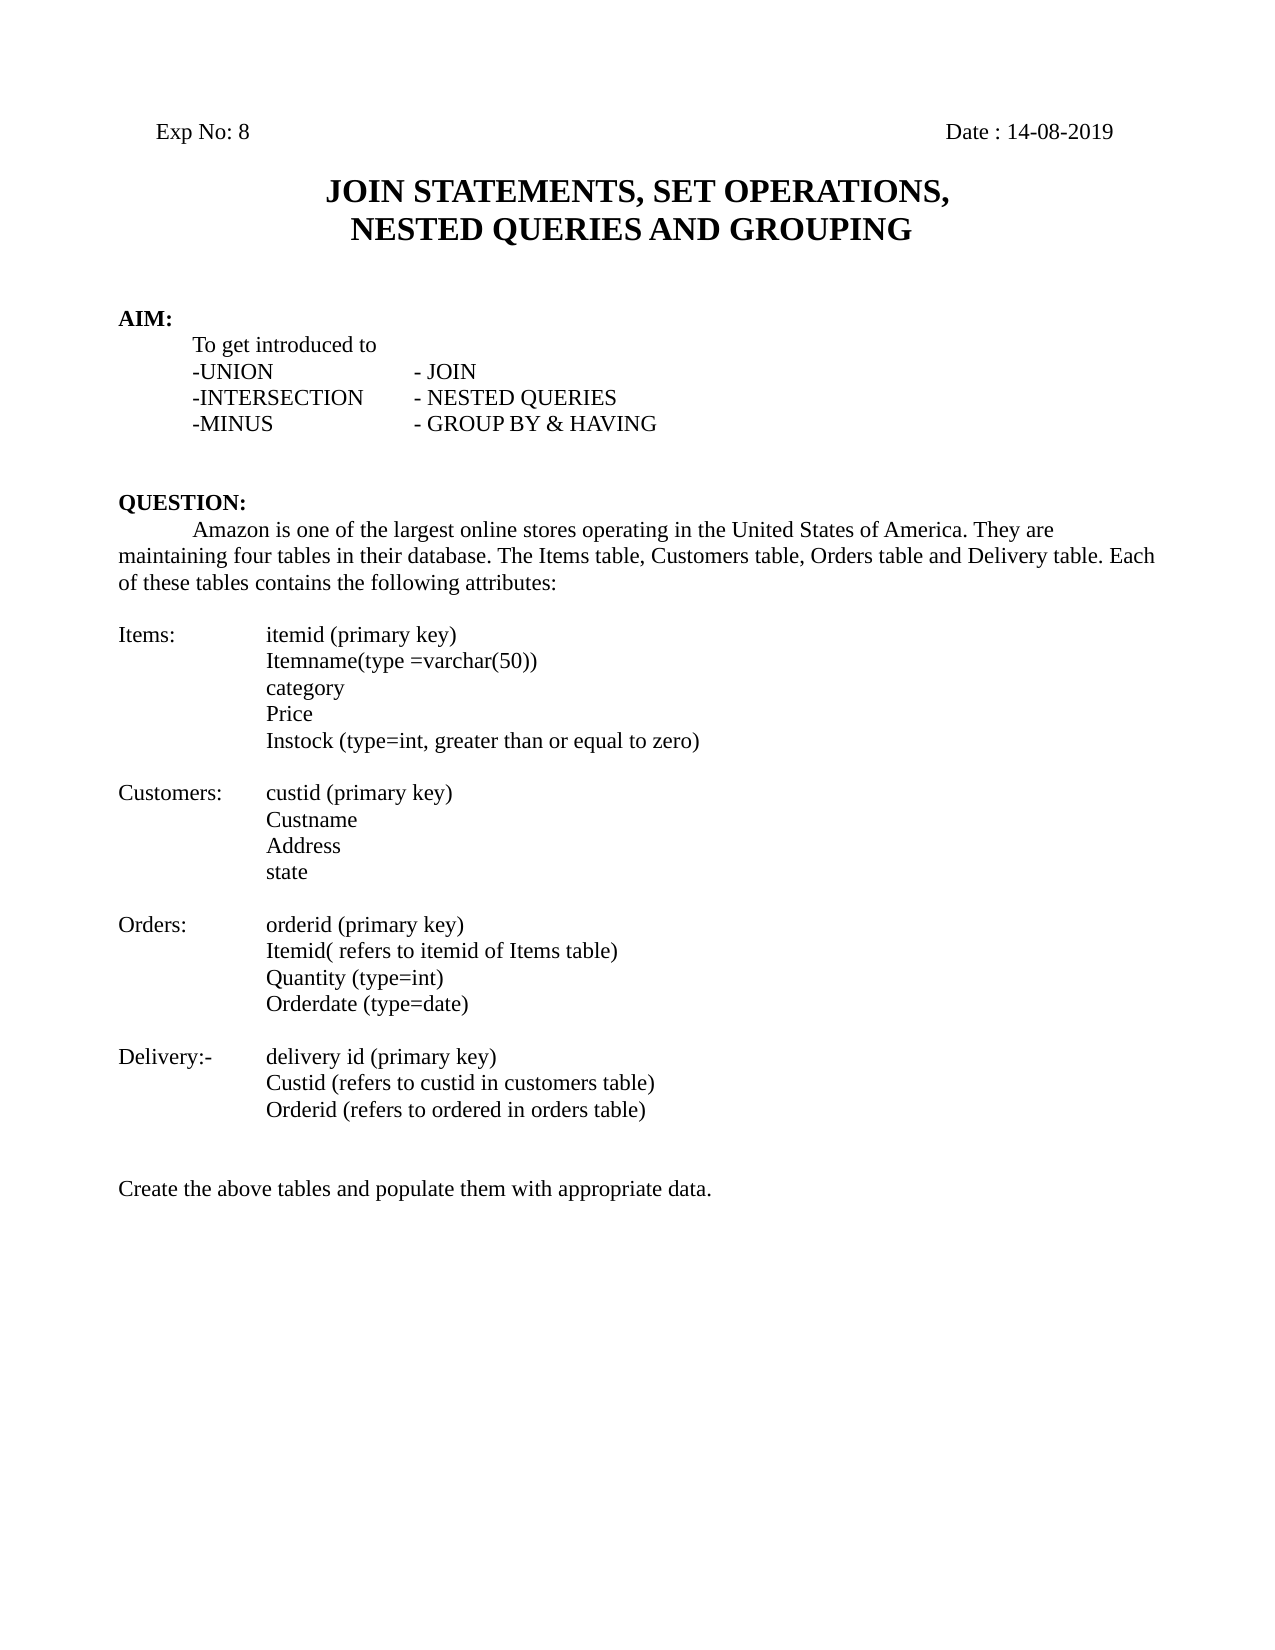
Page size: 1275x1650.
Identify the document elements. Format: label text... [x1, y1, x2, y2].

text JOIN STATEMENTS, SET OPERATIONS, [118, 171, 1157, 209]
text Custname [118, 806, 1157, 832]
text category [118, 674, 1157, 700]
text Items: itemid (primary key) [118, 621, 1157, 648]
text Exp No: 8 Date : 14-08-2019 [118, 118, 1157, 144]
text Delivery:- delivery id (primary key) [118, 1043, 1157, 1069]
text AIM: [118, 305, 1157, 331]
text Itemid( refers to itemid of Items table) [118, 937, 1157, 964]
text Orders: orderid (primary key) [118, 911, 1157, 937]
text Orderid (refers to ordered in orders table) [118, 1096, 1157, 1122]
text Create the above tables and populate them with appropriate data. [118, 1175, 1157, 1201]
text Price [118, 700, 1157, 727]
text Quantity (type=int) [118, 964, 1157, 990]
text Custid (refers to custid in customers table) [118, 1069, 1157, 1096]
text Customers: custid (primary key) [118, 779, 1157, 806]
text Amazon is one of the largest online stores operating in the United States of America. They are maintaining four tables in their database. The Items table, Customers table, Orders table and Delivery table. Each of these tables contains the following attributes: [118, 516, 1157, 595]
text Itemname(type =varchar(50)) [118, 648, 1157, 674]
text state [118, 858, 1157, 885]
text NESTED QUERIES AND GROUPING [118, 209, 1157, 247]
text To get introduced to -UNION - JOIN -INTERSECTION - NESTED QUERIES -MINUS - GROUP BY & HAVING [118, 331, 1157, 437]
text Instock (type=int, greater than or equal to zero) [118, 727, 1157, 753]
text Address [118, 832, 1157, 858]
text QUESTION: [118, 489, 1157, 516]
text Orderdate (type=date) [118, 990, 1157, 1017]
